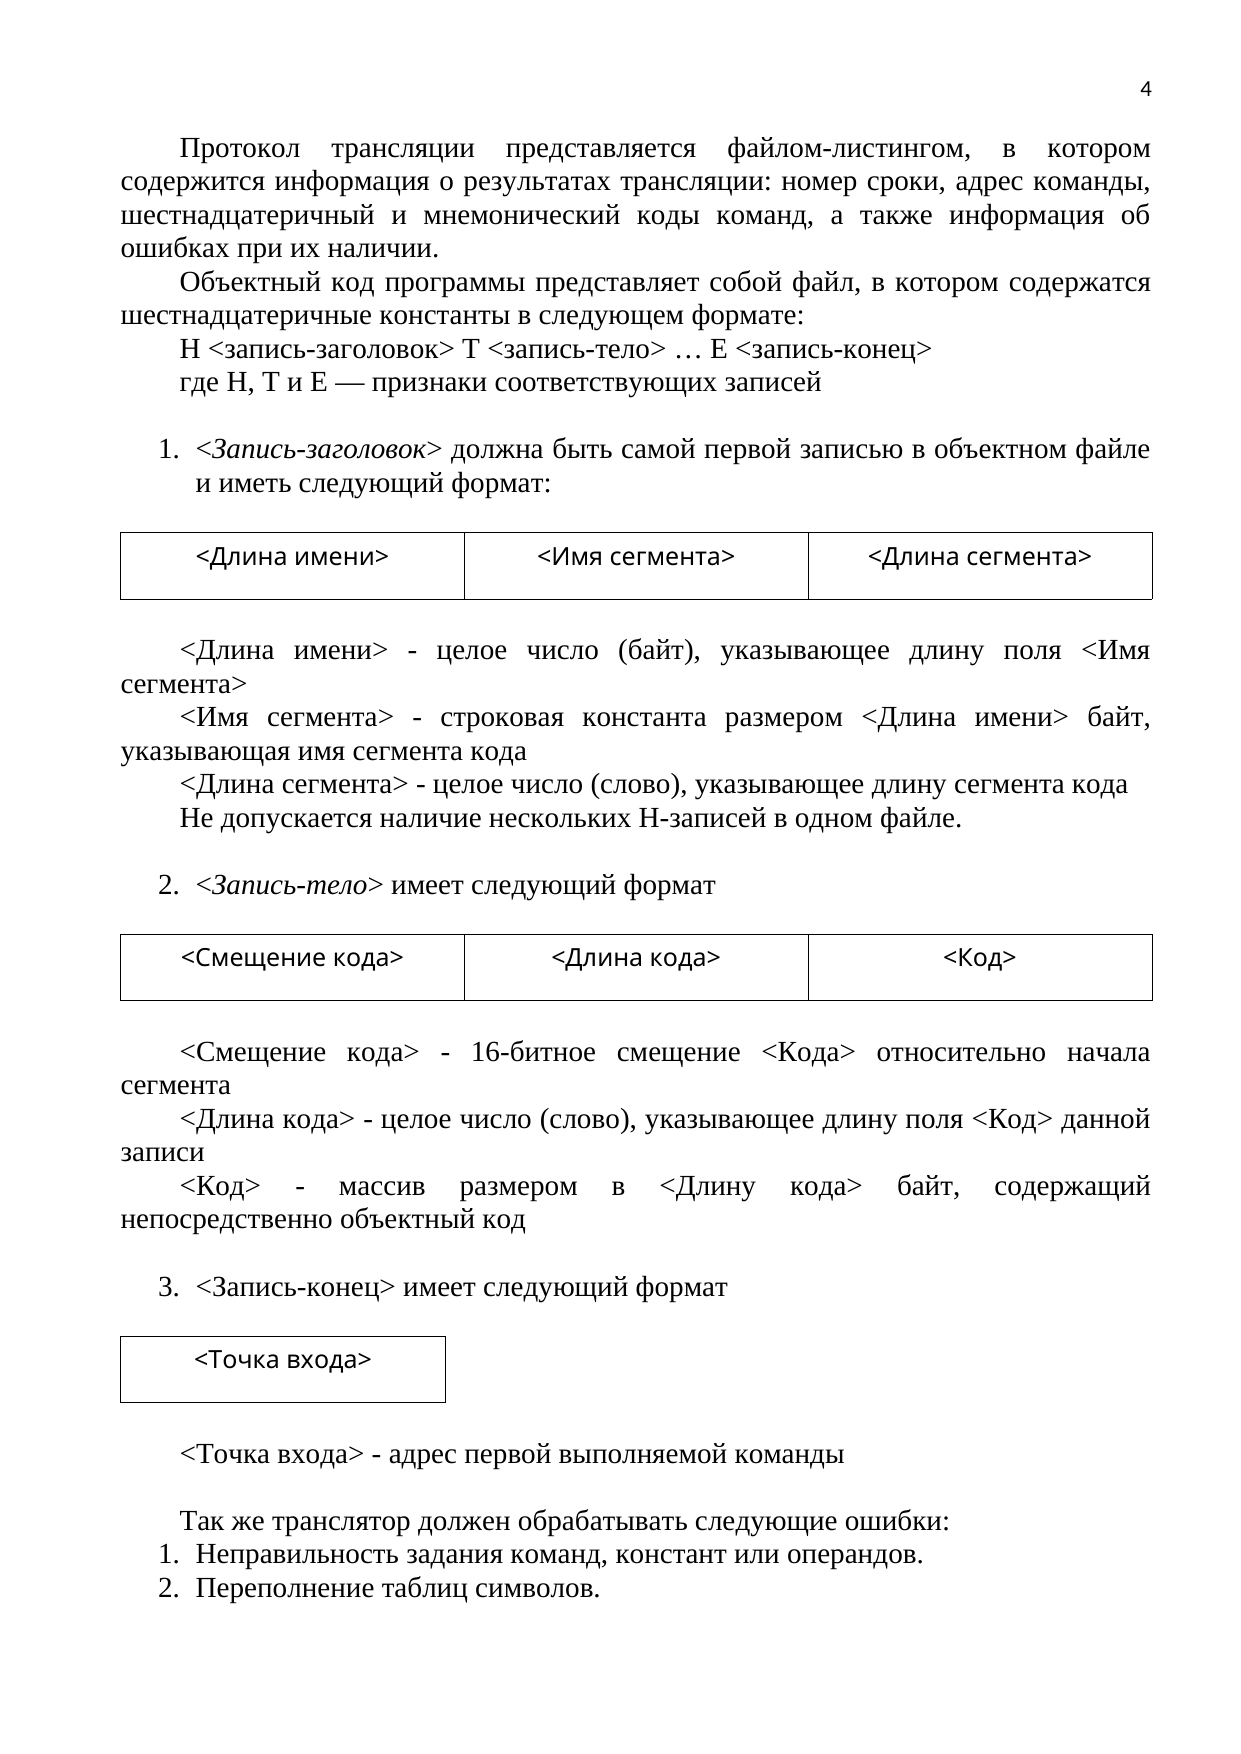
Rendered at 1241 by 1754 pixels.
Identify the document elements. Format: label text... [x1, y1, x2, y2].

table_header <Смещение кода> [121, 935, 464, 1000]
table_header <Имя сегмента> [465, 533, 808, 598]
text <Смещение кода> - 16-битное смещение <Кода> относительно начала сегмента [120, 1034, 1152, 1101]
text где Н, Т и Е — признаки соответствующих записей [120, 364, 1152, 398]
text <Длина кода> - целое число (слово), указывающее длину поля <Код> данной записи [120, 1101, 1152, 1168]
text Н <запись-заголовок> Т <запись-тело> … Е <запись-конец> [120, 331, 1152, 364]
text Не допускается наличие нескольких Н-записей в одном файле. [120, 800, 1152, 833]
list <Запись-тело> имеет следующий формат [158, 867, 1152, 901]
text Протокол трансляции представляется файлом-листингом, в котором содержится информация о результатах трансляции: номер сроки, адрес команды, шестнадцатеричный и мнемонический коды команд, а также информация об ошибках при их наличии. [120, 130, 1152, 264]
text <Длина сегмента> - целое число (слово), указывающее длину сегмента кода [120, 766, 1152, 800]
list <Запись-заголовок> должна быть самой первой записью в объектном файле и иметь следующий формат: [158, 432, 1152, 499]
table_header <Длина сегмента> [809, 533, 1152, 598]
text <Код> - массив размером в <Длину кода> байт, содержащий непосредственно объектный код [120, 1168, 1152, 1235]
text <Длина имени> - целое число (байт), указывающее длину поля <Имя сегмента> [120, 632, 1152, 699]
table_header <Длина кода> [465, 935, 808, 1000]
text Объектный код программы представляет собой файл, в котором содержатся шестнадцатеричные константы в следующем формате: [120, 264, 1152, 331]
text <Точка входа> - адрес первой выполняемой команды [120, 1436, 1152, 1469]
text Так же транслятор должен обрабатывать следующие ошибки: [120, 1503, 1152, 1536]
text <Имя сегмента> - строковая константа размером <Длина имени> байт, указывающая имя сегмента кода [120, 699, 1152, 766]
table_header <Код> [809, 935, 1152, 1000]
table_header <Точка входа> [121, 1337, 445, 1402]
list Неправильность задания команд, констант или операндов. [158, 1536, 1152, 1570]
list <Запись-конец> имеет следующий формат [158, 1269, 1152, 1302]
table_header <Длина имени> [121, 533, 464, 598]
list Переполнение таблиц символов. [158, 1570, 1152, 1603]
